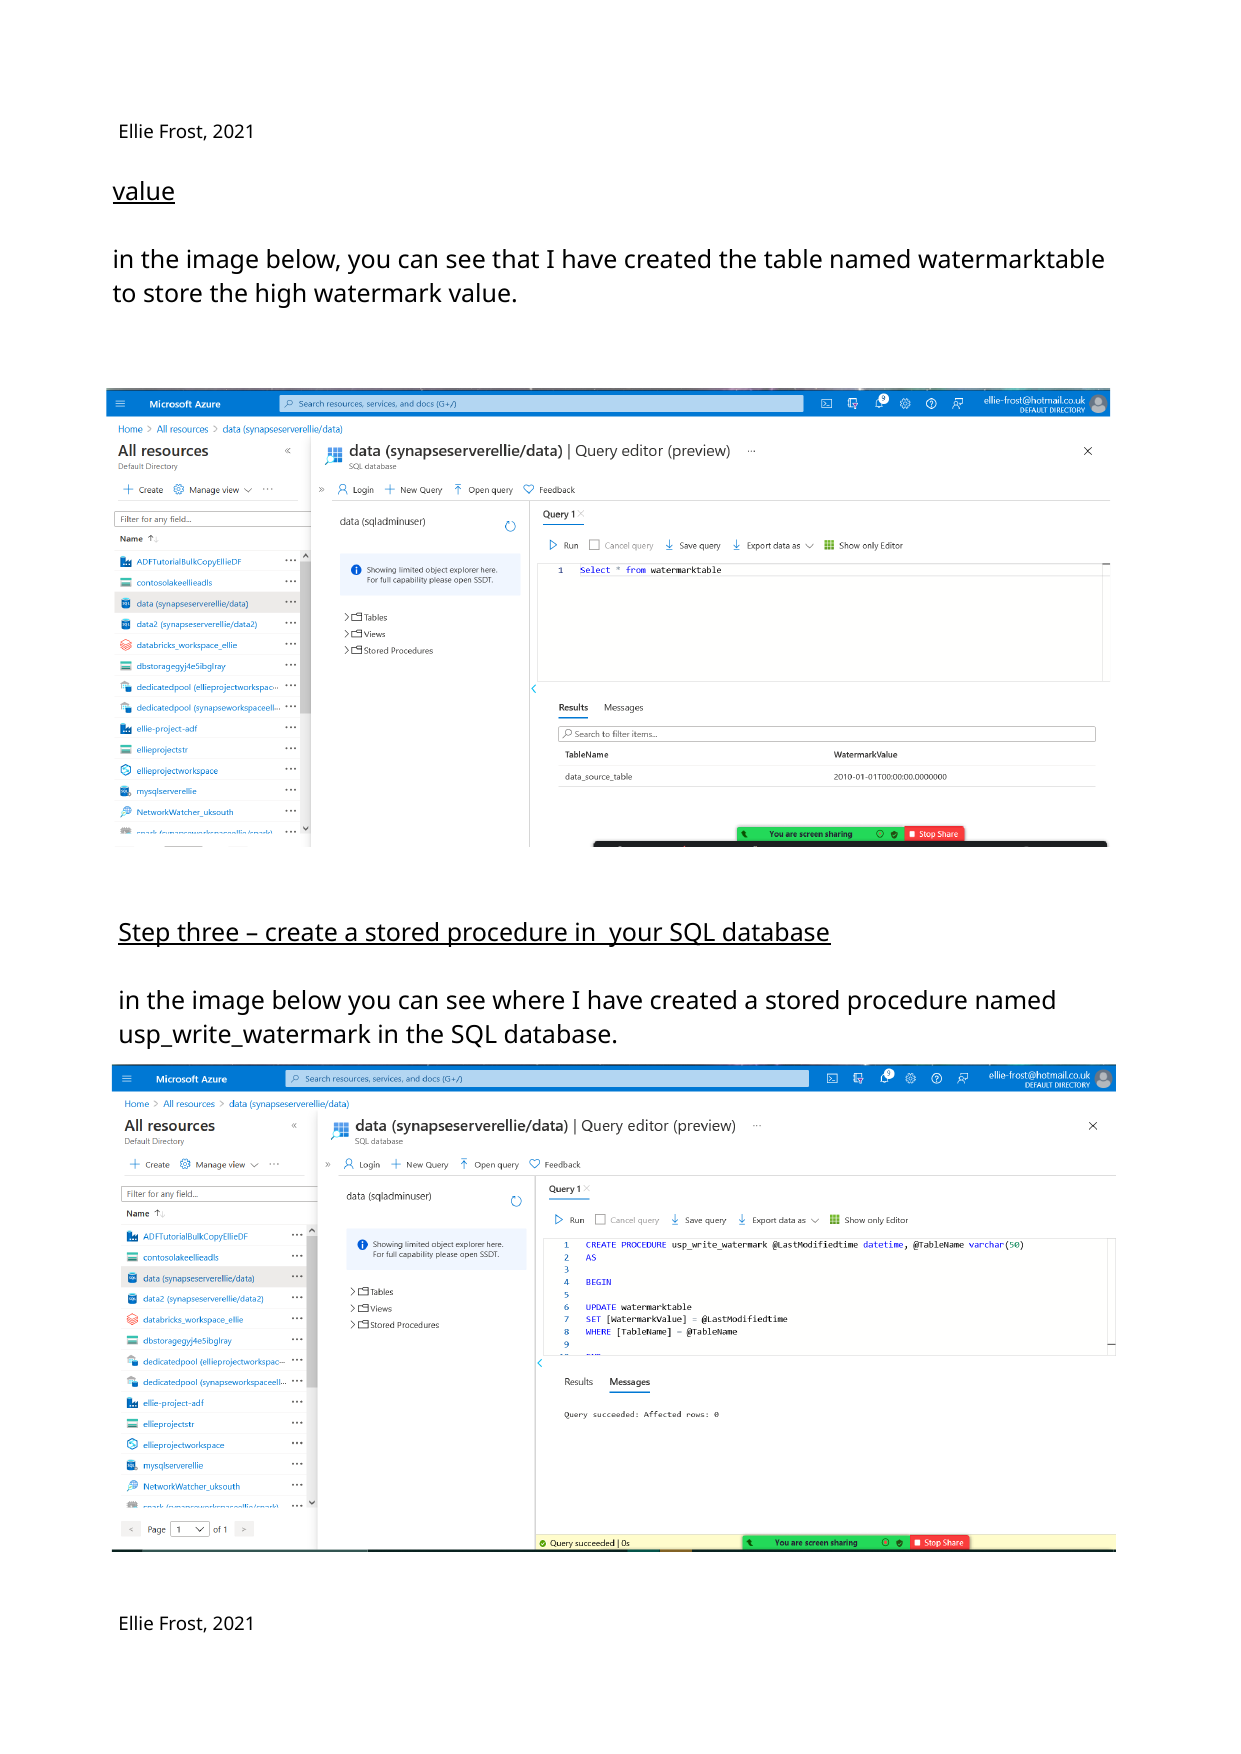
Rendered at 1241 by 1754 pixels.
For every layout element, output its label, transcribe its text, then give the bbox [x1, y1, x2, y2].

picture [106, 388, 1110, 847]
text Step three – create a stored procedure in your SQL database in the image below you can see where I have created a stored procedure named usp_write_watermark in the SQL database. [118, 914, 1122, 1051]
text value in the image below, you can see that I have created the table named watermarktable to store the high watermark value. [112, 173, 1122, 377]
picture [111, 1064, 1116, 1552]
